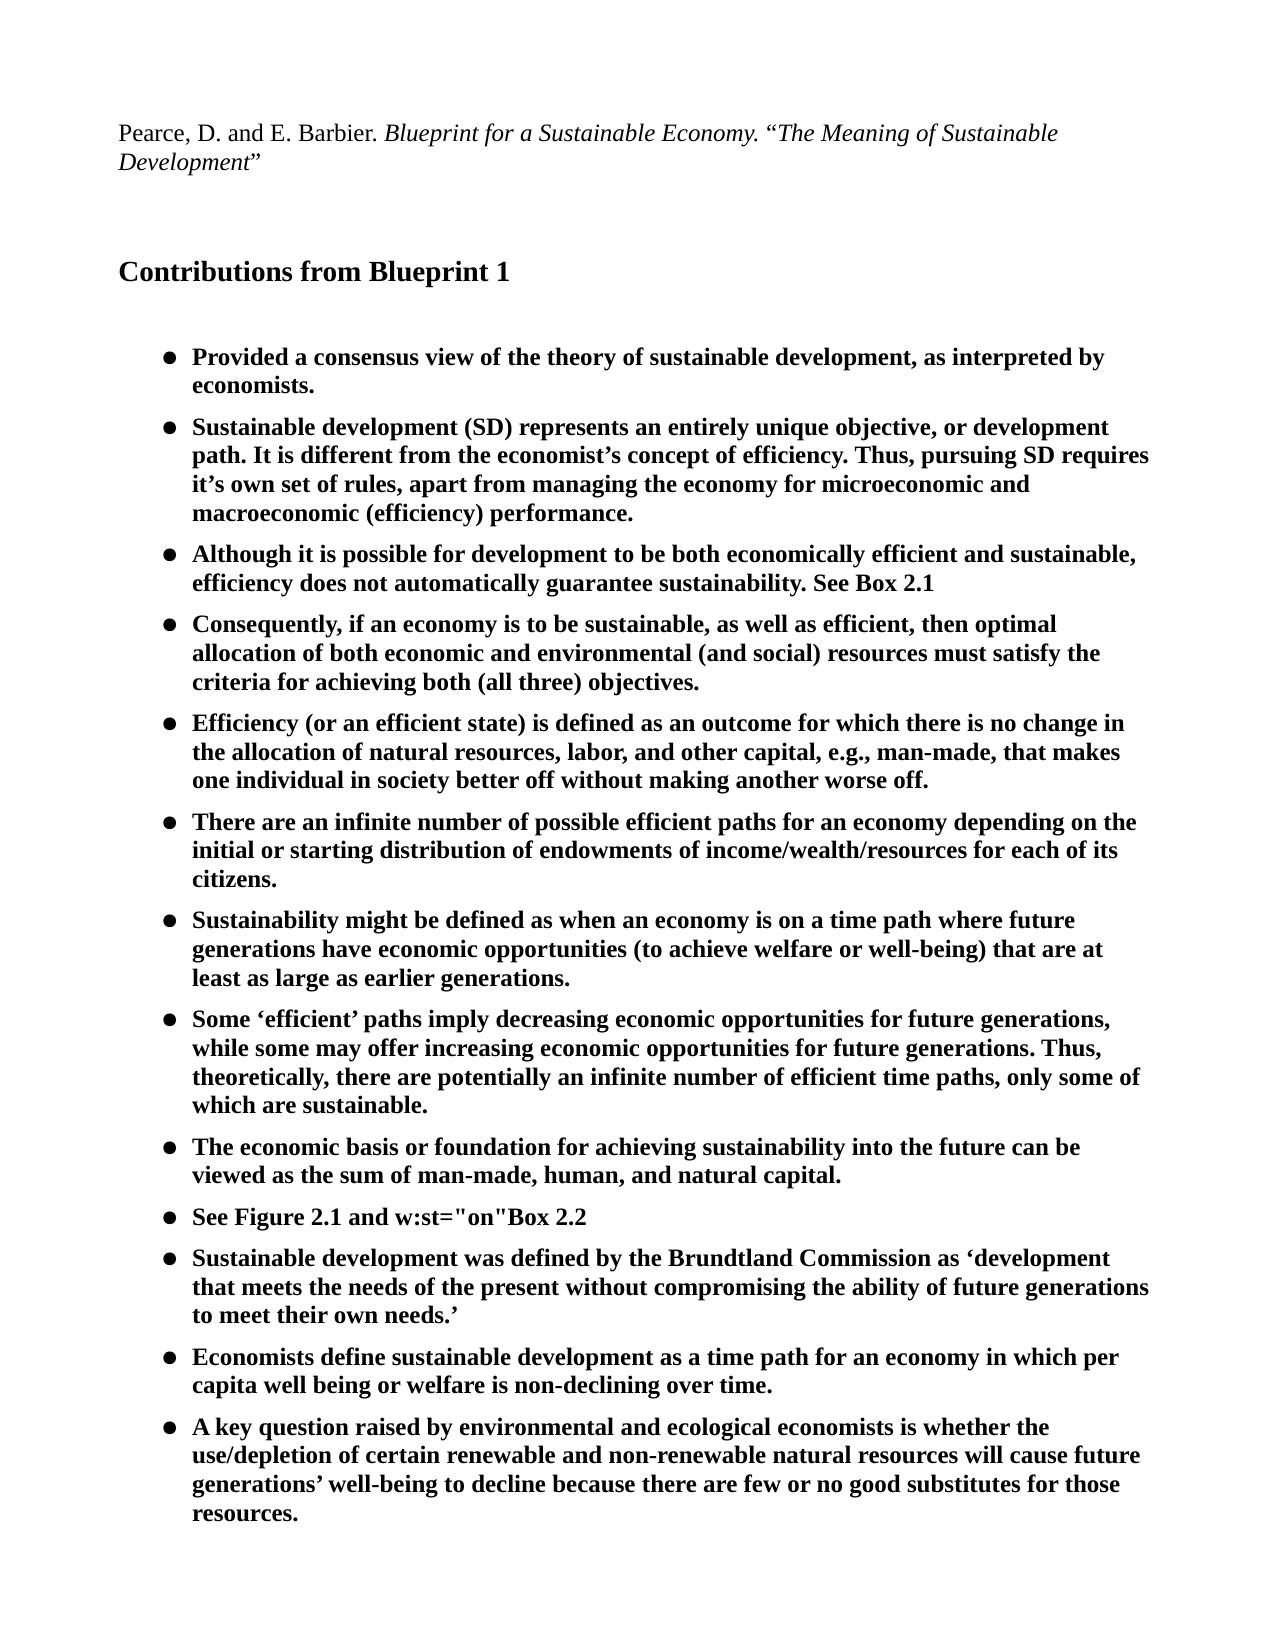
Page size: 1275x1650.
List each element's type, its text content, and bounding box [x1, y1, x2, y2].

list Sustainable development (SD) represents an entirely unique objective, or development path. It is different from the economist’s concept of efficiency. Thus, pursuing SD requires it’s own set of rules, apart from managing the economy for microeconomic and macroeconomic (efficiency) performance. [162, 412, 1157, 527]
list The economic basis or foundation for achieving sustainability into the future can be viewed as the sum of man-made, human, and natural capital. [162, 1132, 1157, 1189]
list Provided a consensus view of the theory of sustainable development, as interpreted by economists. [162, 342, 1157, 399]
list Sustainable development was defined by the Brundtland Commission as ‘development that meets the needs of the present without compromising the ability of future generations to meet their own needs.’ [162, 1243, 1157, 1329]
list Sustainability might be defined as when an economy is on a time path where future generations have economic opportunities (to achieve welfare or well-being) that are at least as large as earlier generations. [162, 905, 1157, 992]
list See Figure 2.1 and w:st="on"Box 2.2 [162, 1202, 1157, 1230]
list There are an infinite number of possible efficient paths for an economy depending on the initial or starting distribution of endowments of income/wealth/resources for each of its citizens. [162, 807, 1157, 893]
text Pearce, D. and E. Barbier. Blueprint for a Sustainable Economy. “The Meaning of Sustainable Development” [118, 118, 1157, 176]
subtitle Contributions from Blueprint 1 [118, 254, 1157, 288]
list Efficiency (or an efficient state) is defined as an outcome for which there is no change in the allocation of natural resources, labor, and other capital, e.g., man-made, that makes one individual in society better off without making another worse off. [162, 708, 1157, 794]
list A key question raised by environmental and ecological economists is whether the use/depletion of certain renewable and non-renewable natural resources will cause future generations’ well-being to decline because there are few or no good substitutes for those resources. [162, 1412, 1157, 1527]
list Some ‘efficient’ paths imply decreasing economic opportunities for future generations, while some may offer increasing economic opportunities for future generations. Thus, theoretically, there are potentially an infinite number of efficient time paths, only some of which are sustainable. [162, 1004, 1157, 1119]
list Although it is possible for development to be both economically efficient and sustainable, efficiency does not automatically guarantee sustainability. See Box 2.1 [162, 539, 1157, 597]
list Consequently, if an economy is to be sustainable, as well as efficient, then optimal allocation of both economic and environmental (and social) resources must satisfy the criteria for achieving both (all three) objectives. [162, 609, 1157, 695]
list Economists define sustainable development as a time path for an economy in which per capita well being or welfare is non-declining over time. [162, 1342, 1157, 1399]
